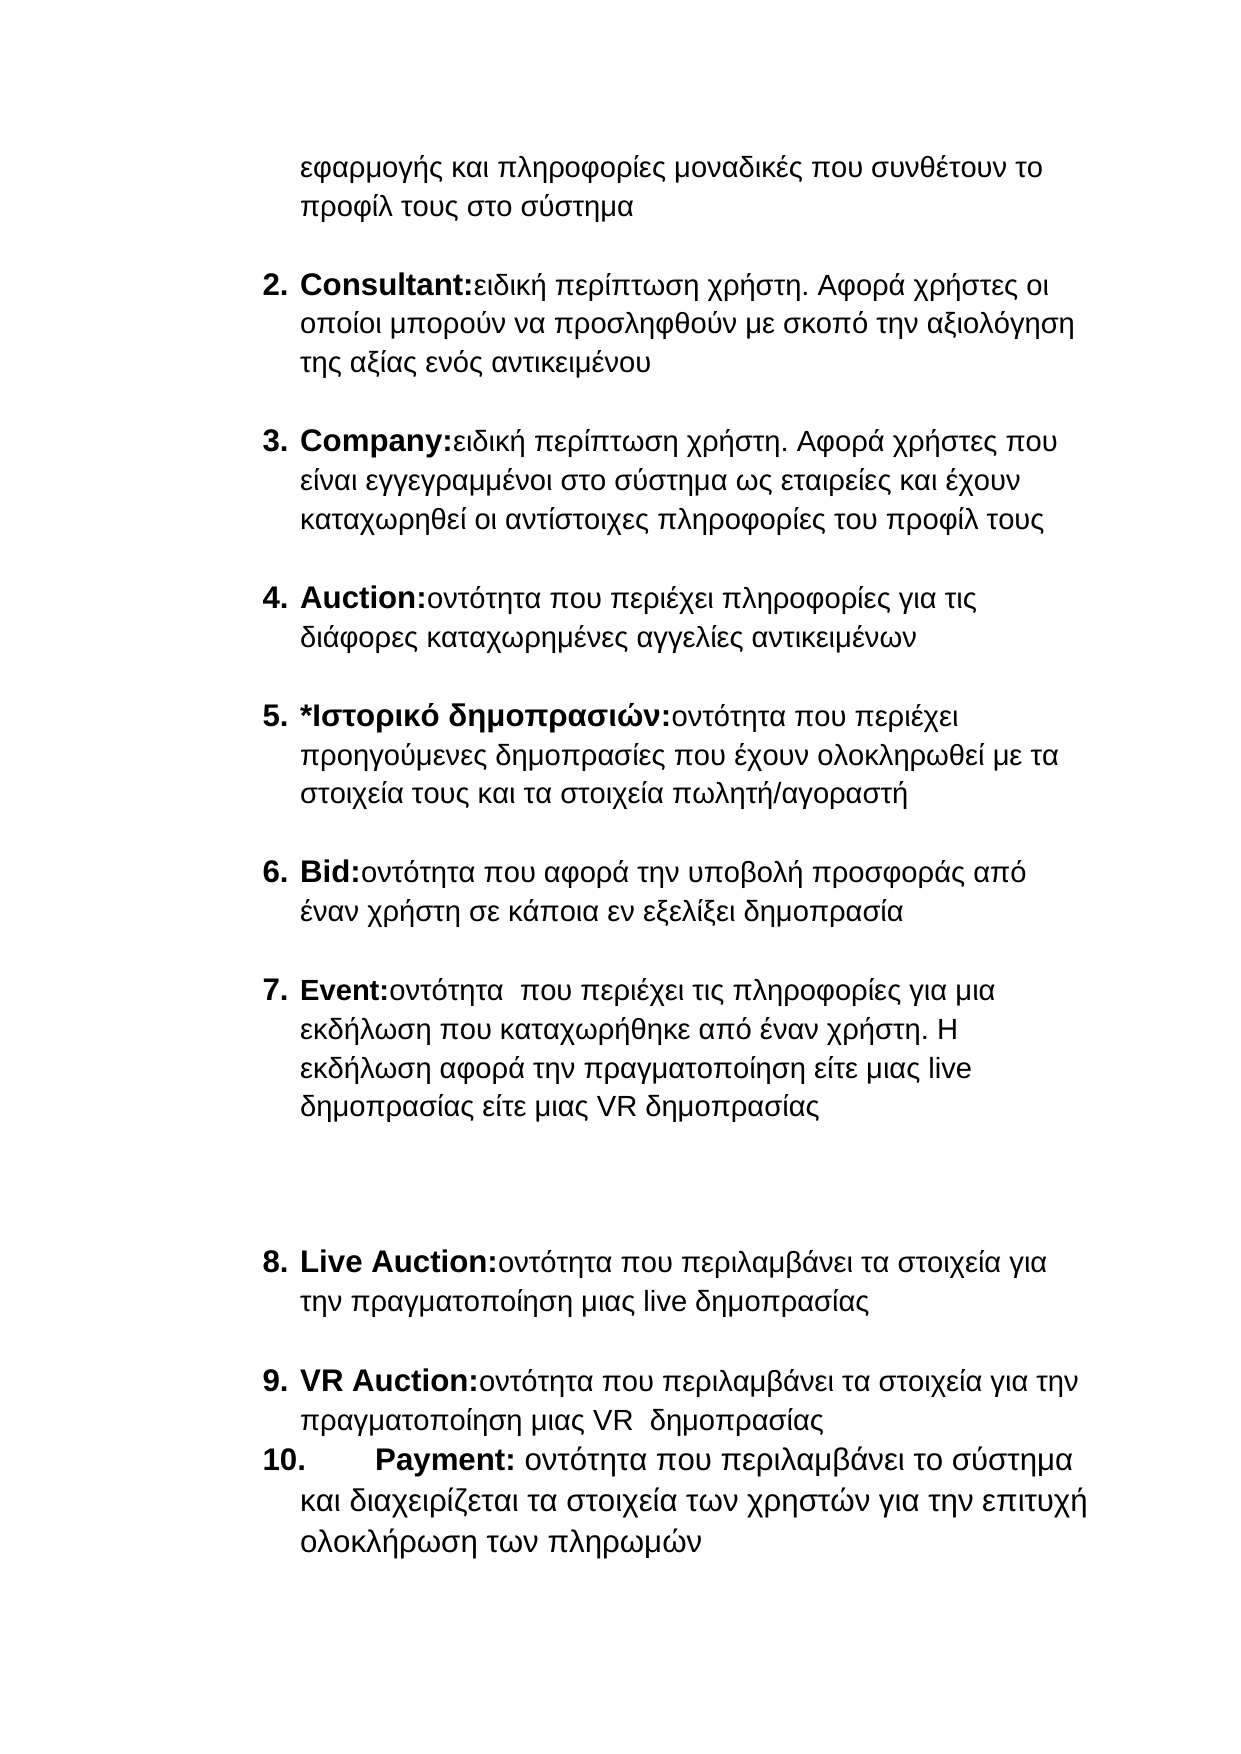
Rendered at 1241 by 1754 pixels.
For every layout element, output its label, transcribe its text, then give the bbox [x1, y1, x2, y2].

list Payment: οντότητα που περιλαμβάνει το σύστημα και διαχειρίζεται τα στοιχεία των χρηστών για την επιτυχή ολοκλήρωση των πληρωμών [262, 1441, 1090, 1559]
list *Ιστορικό δημοπρασιών:οντότητα που περιέχει προηγούμενες δημοπρασίες που έχουν ολοκληρωθεί με τα στοιχεία τους και τα στοιχεία πωλητή/αγοραστή [262, 697, 1090, 810]
list εφαρμογής και πληροφορίες μοναδικές που συνθέτουν το προφίλ τους στο σύστημα [262, 150, 1090, 222]
list Consultant:ειδική περίπτωση χρήστη. Aφορά χρήστες οι οποίοι μπορούν να προσληφθούν με σκοπό την αξιολόγηση της αξίας ενός αντικειμένου [262, 266, 1090, 379]
list Auction:οντότητα που περιέχει πληροφορίες για τις διάφορες καταχωρημένες αγγελίες αντικειμένων [262, 579, 1090, 653]
list VR Auction:οντότητα που περιλαμβάνει τα στοιχεία για την πραγματοποίηση μιας VR δημοπρασίας [262, 1362, 1090, 1436]
list Bid:οντότητα που αφορά την υποβολή προσφοράς από έναν χρήστη σε κάποια εν εξελίξει δημοπρασία [262, 853, 1090, 928]
list Live Auction:οντότητα που περιλαμβάνει τα στοιχεία για την πραγματοποίηση μιας live δημοπρασίας [262, 1243, 1090, 1318]
list Event:οντότητα που περιέχει τις πληροφορίες για μια εκδήλωση που καταχωρήθηκε από έναν χρήστη. Η εκδήλωση αφορά την πραγματοποίηση είτε μιας live δημοπρασίας είτε μιας VR δημοπρασίας [262, 971, 1090, 1123]
list Company:ειδική περίπτωση χρήστη. Αφορά χρήστες που είναι εγγεγραμμένοι στο σύστημα ως εταιρείες και έχουν καταχωρηθεί οι αντίστοιχες πληροφορίες του προφίλ τους [262, 422, 1090, 535]
